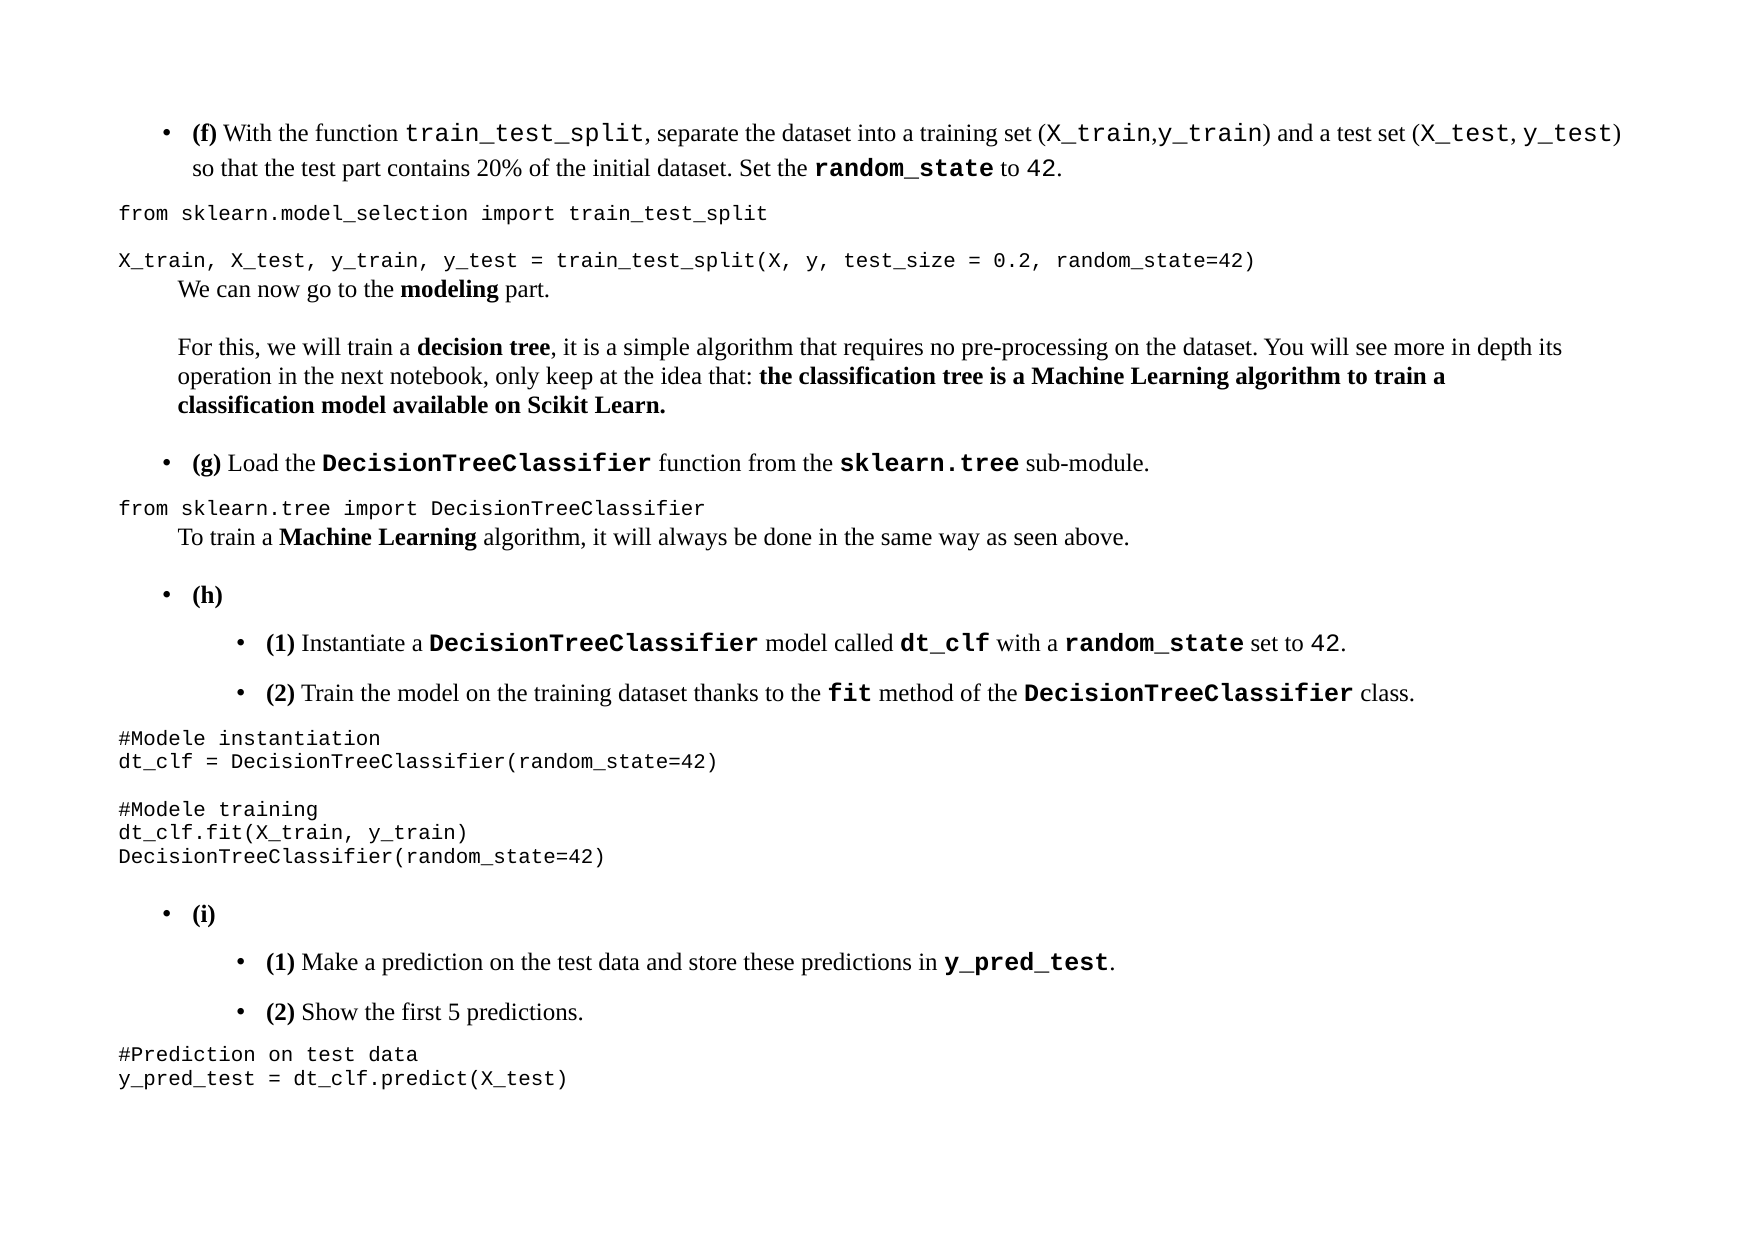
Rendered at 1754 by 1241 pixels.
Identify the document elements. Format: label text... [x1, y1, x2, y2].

text DecisionTreeClassifier(random_state=42) [118, 846, 1636, 869]
list (h) [162, 580, 1636, 609]
text ​ [118, 775, 1636, 798]
list (g) Load the DecisionTreeClassifier function from the sklearn.tree sub-module. [162, 448, 1636, 479]
text X_train, X_test, y_train, y_test = train_test_split(X, y, test_size = 0.2, random_state=42) [118, 251, 1636, 274]
text ​ [118, 227, 1636, 251]
text #Prediction on test data [118, 1044, 1636, 1068]
text dt_clf = DecisionTreeClassifier(random_state=42) [118, 751, 1636, 775]
list (2) Show the first 5 predictions. [236, 997, 1636, 1025]
list (i) [162, 899, 1636, 928]
list (1) Instantiate a DecisionTreeClassifier model called dt_clf with a random_state set to 42. [236, 628, 1636, 658]
text For this, we will train a decision tree, it is a simple algorithm that requires no pre-processing on the dataset. You will see more in depth its operation in the next notebook, only keep at the idea that: the classification tree is a Machine Learning algorithm to train a classification model available on Scikit Learn. [177, 332, 1577, 419]
text To train a Machine Learning algorithm, it will always be done in the same way as seen above. [177, 522, 1577, 551]
text #Modele instantiation [118, 728, 1636, 751]
list (1) Make a prediction on the test data and store these predictions in y_pred_test. [236, 947, 1636, 977]
text We can now go to the modeling part. [177, 274, 1577, 303]
text y_pred_test = dt_clf.predict(X_test) [118, 1068, 1636, 1091]
list (2) Train the model on the training dataset thanks to the fit method of the DecisionTreeClassifier class. [236, 678, 1636, 708]
text ​ [118, 1091, 1636, 1115]
text dt_clf.fit(X_train, y_train) [118, 822, 1636, 846]
text from sklearn.tree import DecisionTreeClassifier [118, 498, 1636, 522]
text #Modele training [118, 798, 1636, 822]
text from sklearn.model_selection import train_test_split [118, 203, 1636, 227]
list (f) With the function train_test_split, separate the dataset into a training set (X_train,y_train) and a test set (X_test, y_test) so that the test part contains 20% of the initial dataset. Set the random_state to 42. [162, 118, 1636, 184]
